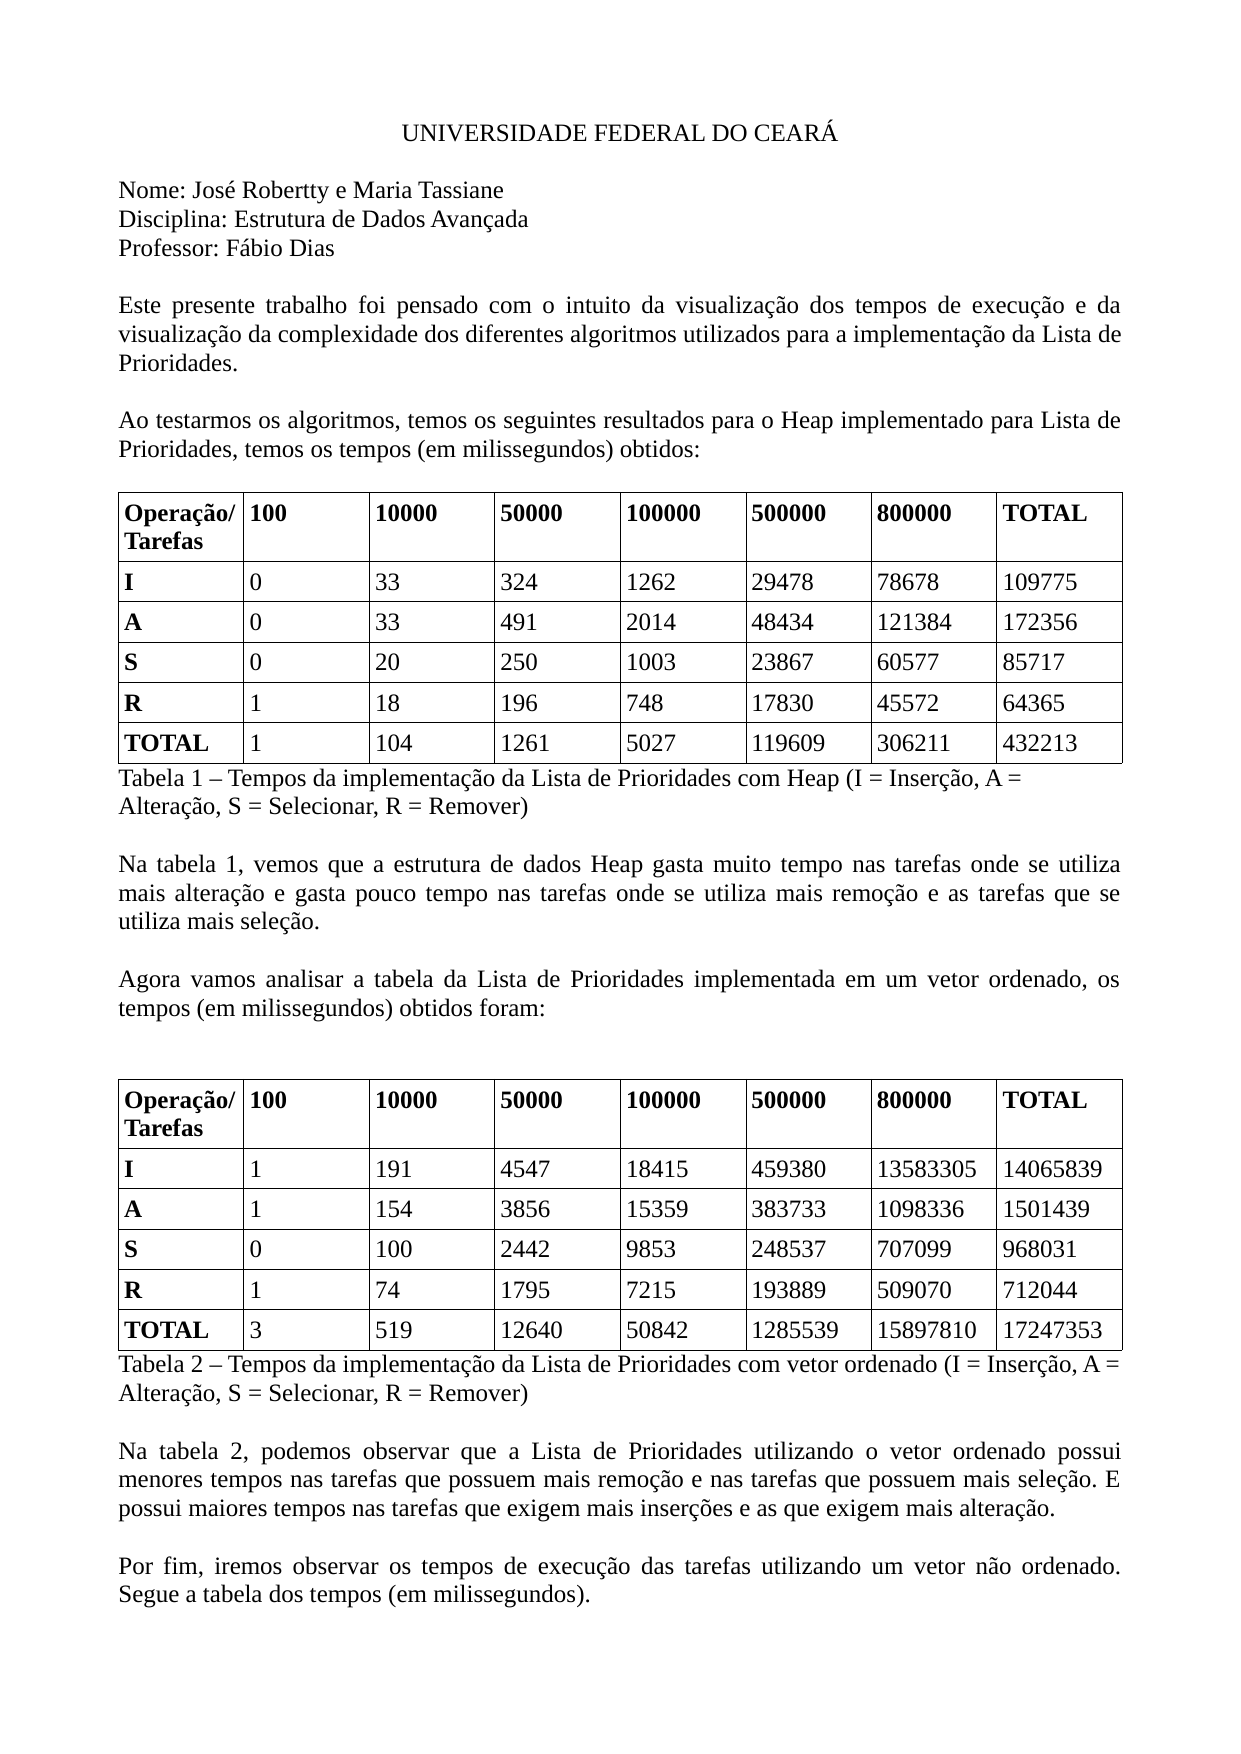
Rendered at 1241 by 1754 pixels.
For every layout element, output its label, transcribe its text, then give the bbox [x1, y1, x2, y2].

table_cell 509070 [872, 1270, 996, 1309]
table_cell 1 [244, 1149, 369, 1188]
table_cell 248537 [747, 1230, 871, 1269]
table_cell 2442 [495, 1230, 620, 1269]
table_cell 15897810 [872, 1310, 996, 1349]
table_cell 1261 [495, 723, 620, 762]
table_header 500000 [747, 493, 871, 561]
table_cell A [119, 1189, 243, 1228]
table_cell 33 [370, 602, 494, 642]
table_cell 1 [244, 683, 369, 722]
table_cell 4547 [495, 1149, 620, 1188]
table_cell R [119, 1270, 243, 1309]
text Tabela 1 – Tempos da implementação da Lista de Prioridades com Heap (I = Inserção, A = Alteração, S = Selecionar, R = Remover) [118, 764, 1122, 820]
table_cell 154 [370, 1189, 494, 1228]
table_cell 0 [244, 602, 369, 642]
table_header 50000 [495, 1080, 620, 1148]
table_header Operação/Tarefas [119, 1080, 243, 1148]
table_cell 748 [621, 683, 746, 722]
table_cell 104 [370, 723, 494, 762]
table_cell TOTAL [119, 1310, 243, 1349]
table_header 800000 [872, 1080, 996, 1148]
table_cell 78678 [872, 562, 996, 601]
table_cell 1 [244, 723, 369, 762]
table_cell 3856 [495, 1189, 620, 1228]
table_cell 29478 [747, 562, 871, 601]
table_cell 1003 [621, 643, 746, 682]
text Tabela 2 – Tempos da implementação da Lista de Prioridades com vetor ordenado (I = Inserção, A = Alteração, S = Selecionar, R = Remover) [118, 1351, 1122, 1407]
table_cell 383733 [747, 1189, 871, 1228]
table_cell 324 [495, 562, 620, 601]
table_cell 491 [495, 602, 620, 642]
table_cell S [119, 643, 243, 682]
text Na tabela 2, podemos observar que a Lista de Prioridades utilizando o vetor ordenado possui menores tempos nas tarefas que possuem mais remoção e nas tarefas que possuem mais seleção. E possui maiores tempos nas tarefas que exigem mais inserções e as que exigem mais alteração. [118, 1436, 1122, 1522]
table_cell 0 [244, 562, 369, 601]
table_cell 20 [370, 643, 494, 682]
table_header TOTAL [997, 1080, 1122, 1148]
table_cell 50842 [621, 1310, 746, 1349]
table_header 50000 [495, 493, 620, 561]
table_cell 100 [370, 1230, 494, 1269]
table_cell 17247353 [997, 1310, 1122, 1349]
table_cell 13583305 [872, 1149, 996, 1188]
table_cell 1262 [621, 562, 746, 601]
text Professor: Fábio Dias [118, 233, 1122, 262]
table_cell 18 [370, 683, 494, 722]
table_cell 3 [244, 1310, 369, 1349]
table_cell I [119, 1149, 243, 1188]
table_cell 74 [370, 1270, 494, 1309]
table_cell 23867 [747, 643, 871, 682]
table_header 100000 [621, 493, 746, 561]
text Nome: José Robertty e Maria Tassiane [118, 176, 1122, 204]
table_cell 9853 [621, 1230, 746, 1269]
table_header 10000 [370, 1080, 494, 1148]
table_cell 306211 [872, 723, 996, 762]
table_cell 432213 [997, 723, 1122, 762]
table_header 100 [244, 493, 369, 561]
table_header TOTAL [997, 493, 1122, 561]
table_header Operação/Tarefas [119, 493, 243, 561]
table_cell 121384 [872, 602, 996, 642]
table_cell 17830 [747, 683, 871, 722]
table_cell 18415 [621, 1149, 746, 1188]
table_cell TOTAL [119, 723, 243, 762]
text Por fim, iremos observar os tempos de execução das tarefas utilizando um vetor não ordenado. Segue a tabela dos tempos (em milissegundos). [118, 1551, 1122, 1608]
text Ao testarmos os algoritmos, temos os seguintes resultados para o Heap implementado para Lista de Prioridades, temos os tempos (em milissegundos) obtidos: [118, 406, 1122, 463]
table_cell 7215 [621, 1270, 746, 1309]
table_cell 119609 [747, 723, 871, 762]
text UNIVERSIDADE FEDERAL DO CEARÁ [118, 118, 1122, 147]
table_cell 1285539 [747, 1310, 871, 1349]
table_cell 191 [370, 1149, 494, 1188]
table_cell S [119, 1230, 243, 1269]
table_cell 1 [244, 1270, 369, 1309]
table_cell 250 [495, 643, 620, 682]
table_cell 85717 [997, 643, 1122, 682]
table_cell 1098336 [872, 1189, 996, 1228]
text Agora vamos analisar a tabela da Lista de Prioridades implementada em um vetor ordenado, os tempos (em milissegundos) obtidos foram: [118, 964, 1122, 1021]
table_cell 48434 [747, 602, 871, 642]
table_header 800000 [872, 493, 996, 561]
table_cell 968031 [997, 1230, 1122, 1269]
table_cell I [119, 562, 243, 601]
table_header 100 [244, 1080, 369, 1148]
text Disciplina: Estrutura de Dados Avançada [118, 204, 1122, 233]
table_cell 15359 [621, 1189, 746, 1228]
table_cell 1501439 [997, 1189, 1122, 1228]
table_header 500000 [747, 1080, 871, 1148]
table_cell 193889 [747, 1270, 871, 1309]
text Na tabela 1, vemos que a estrutura de dados Heap gasta muito tempo nas tarefas onde se utiliza mais alteração e gasta pouco tempo nas tarefas onde se utiliza mais remoção e as tarefas que se utiliza mais seleção. [118, 849, 1122, 935]
table_cell 33 [370, 562, 494, 601]
table_cell A [119, 602, 243, 642]
table_cell 2014 [621, 602, 746, 642]
table_cell 712044 [997, 1270, 1122, 1309]
table_cell 45572 [872, 683, 996, 722]
table_cell 196 [495, 683, 620, 722]
table_cell 459380 [747, 1149, 871, 1188]
text Este presente trabalho foi pensado com o intuito da visualização dos tempos de execução e da visualização da complexidade dos diferentes algoritmos utilizados para a implementação da Lista de Prioridades. [118, 291, 1122, 377]
table_header 100000 [621, 1080, 746, 1148]
table_cell R [119, 683, 243, 722]
table_cell 64365 [997, 683, 1122, 722]
table_cell 1795 [495, 1270, 620, 1309]
table_cell 5027 [621, 723, 746, 762]
table_cell 12640 [495, 1310, 620, 1349]
table_cell 707099 [872, 1230, 996, 1269]
table_cell 172356 [997, 602, 1122, 642]
table_cell 1 [244, 1189, 369, 1228]
table_cell 0 [244, 1230, 369, 1269]
table_header 10000 [370, 493, 494, 561]
table_cell 519 [370, 1310, 494, 1349]
table_cell 0 [244, 643, 369, 682]
table_cell 14065839 [997, 1149, 1122, 1188]
table_cell 60577 [872, 643, 996, 682]
table_cell 109775 [997, 562, 1122, 601]
